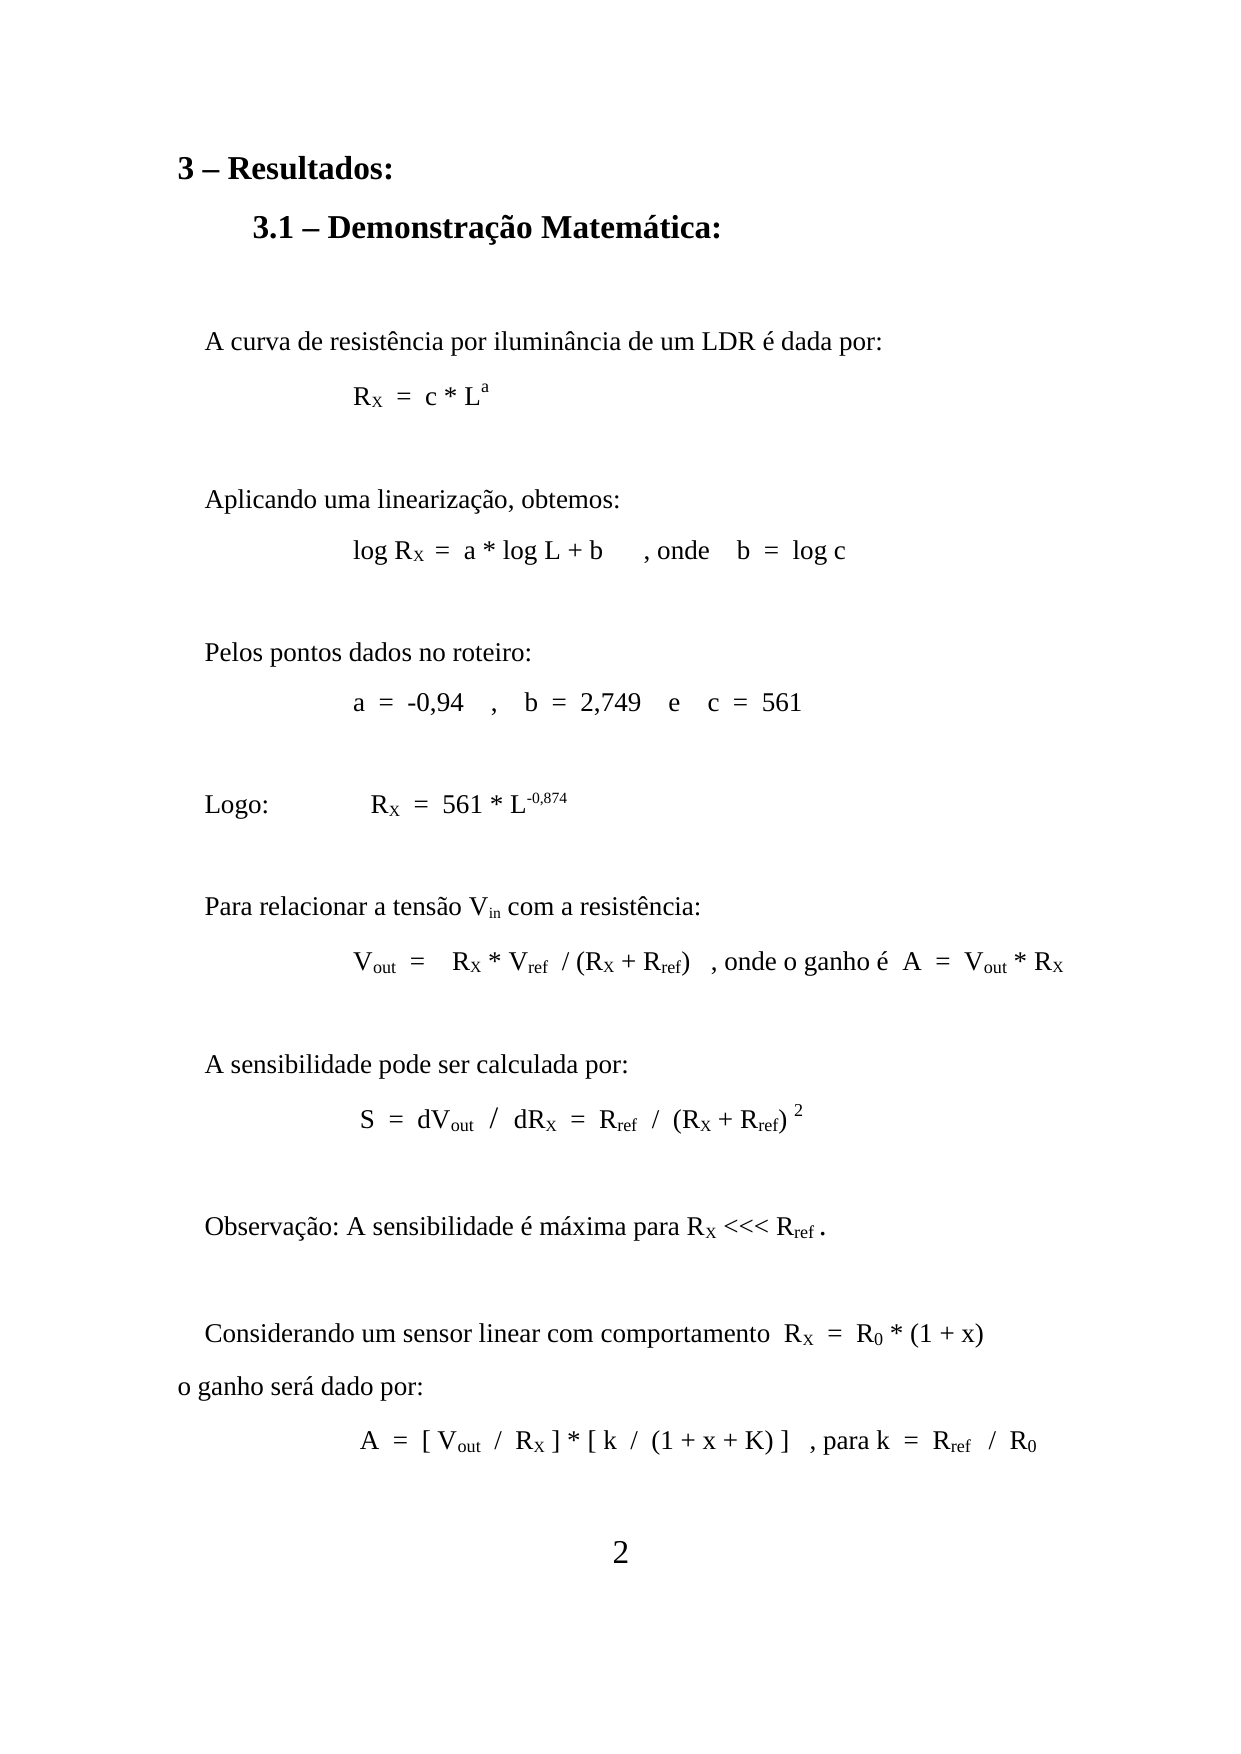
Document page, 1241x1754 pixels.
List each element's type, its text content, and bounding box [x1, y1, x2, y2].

text A sensibilidade pode ser calculada por: [177, 1048, 1064, 1079]
text 2 [177, 1533, 1064, 1571]
text A curva de resistência por iluminância de um LDR é dada por: [177, 325, 1064, 356]
text RX = c * La [177, 376, 1064, 412]
text Considerando um sensor linear com comportamento RX = R0 * (1 + x) [177, 1313, 1064, 1349]
text Aplicando uma linearização, obtemos: [177, 483, 1064, 514]
text a = -0,94 , b = 2,749 e c = 561 [177, 687, 1064, 718]
text A = [ Vout / RX ] * [ k / (1 + x + K) ] , para k = Rref / R0 [177, 1421, 1064, 1456]
text o ganho será dado por: [177, 1369, 1064, 1401]
text S = dVout / dRX = Rref / (RX + Rref) 2 [177, 1099, 1064, 1135]
text Logo: RX = 561 * L-0,874 [177, 788, 1064, 819]
text Para relacionar a tensão Vin com a resistência: [177, 890, 1064, 921]
text Observação: A sensibilidade é máxima para RX <<< Rref . [177, 1206, 1064, 1242]
list 3.1 – Demonstração Matemática: [215, 207, 1064, 246]
text log RX = a * log L + b , onde b = log c [177, 534, 1064, 565]
text 3 – Resultados: [177, 148, 1064, 187]
text Vout = RX * Vref / (RX + Rref) , onde o ganho é A = Vout * RX [177, 941, 1064, 977]
text Pelos pontos dados no roteiro: [177, 636, 1064, 667]
